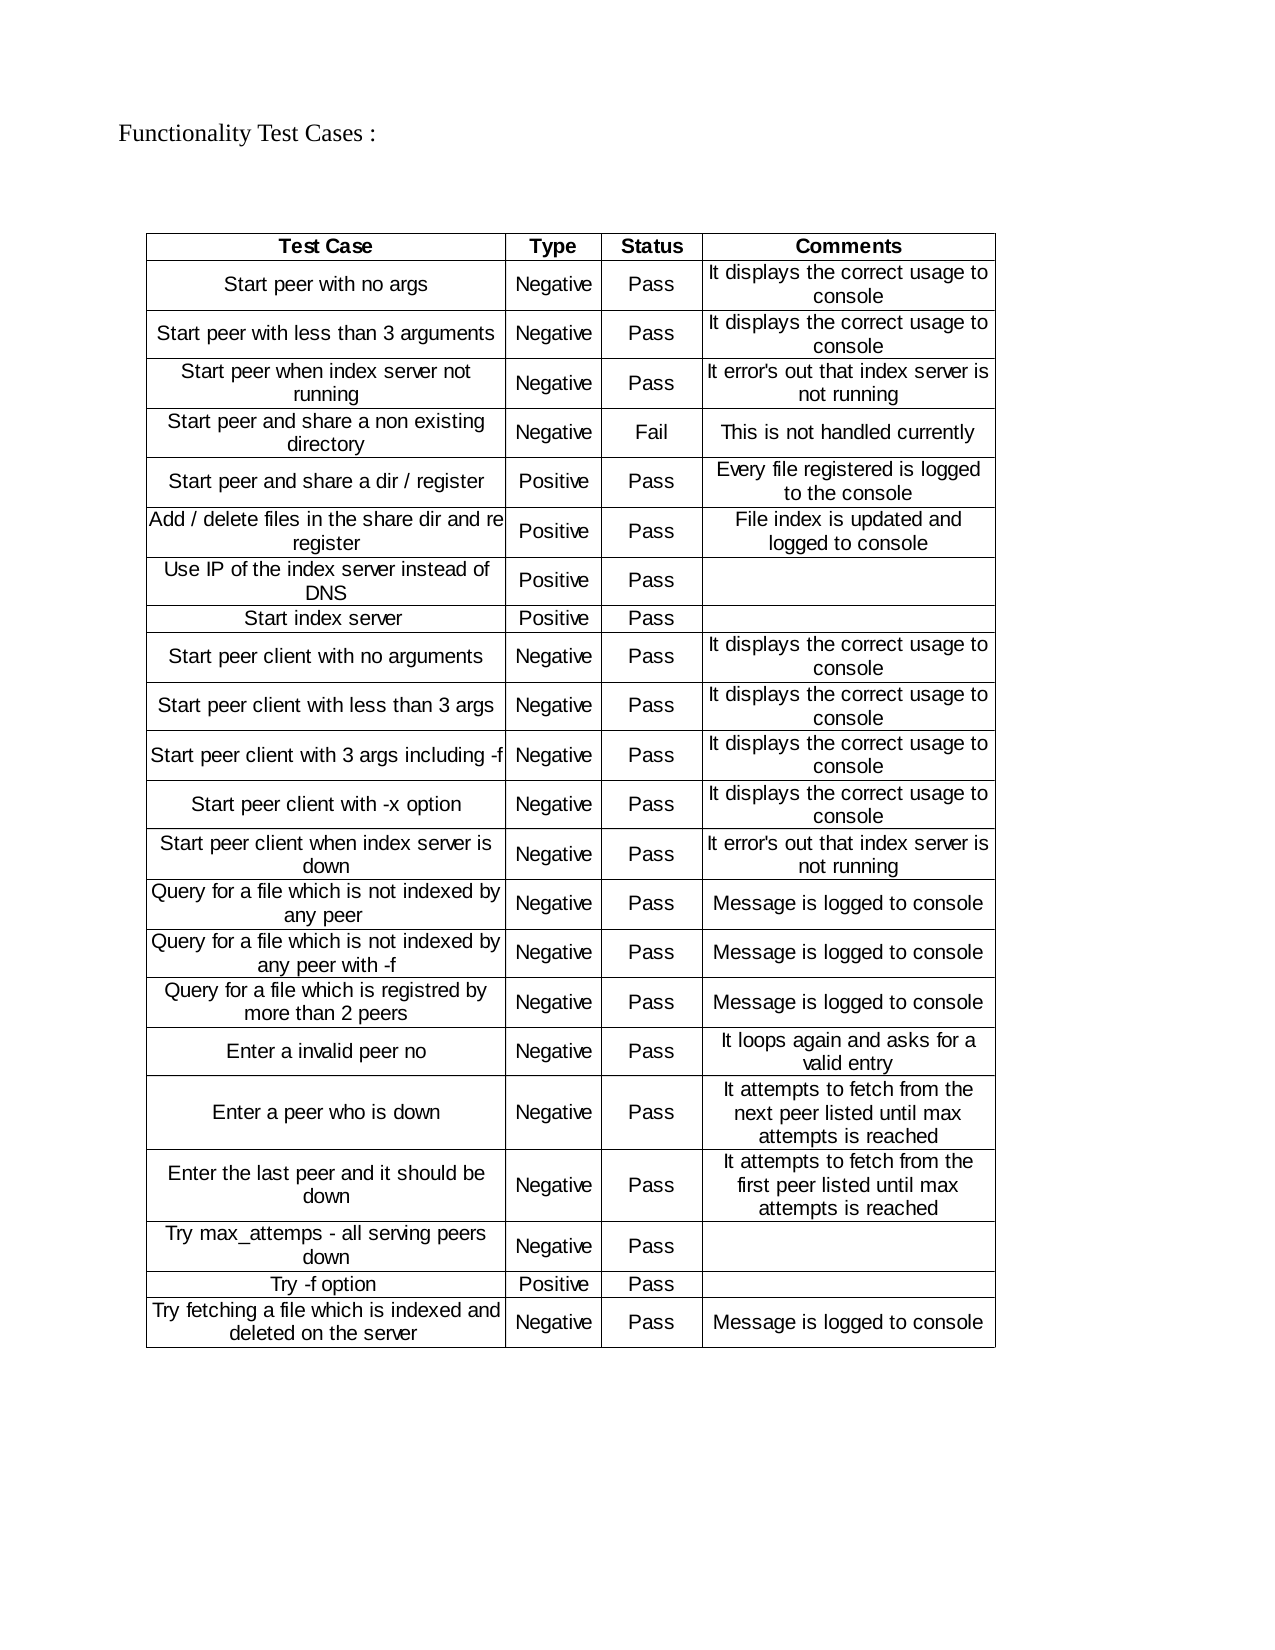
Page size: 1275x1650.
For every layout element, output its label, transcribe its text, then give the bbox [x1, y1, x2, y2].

text Functionality Test Cases : [118, 118, 1157, 147]
